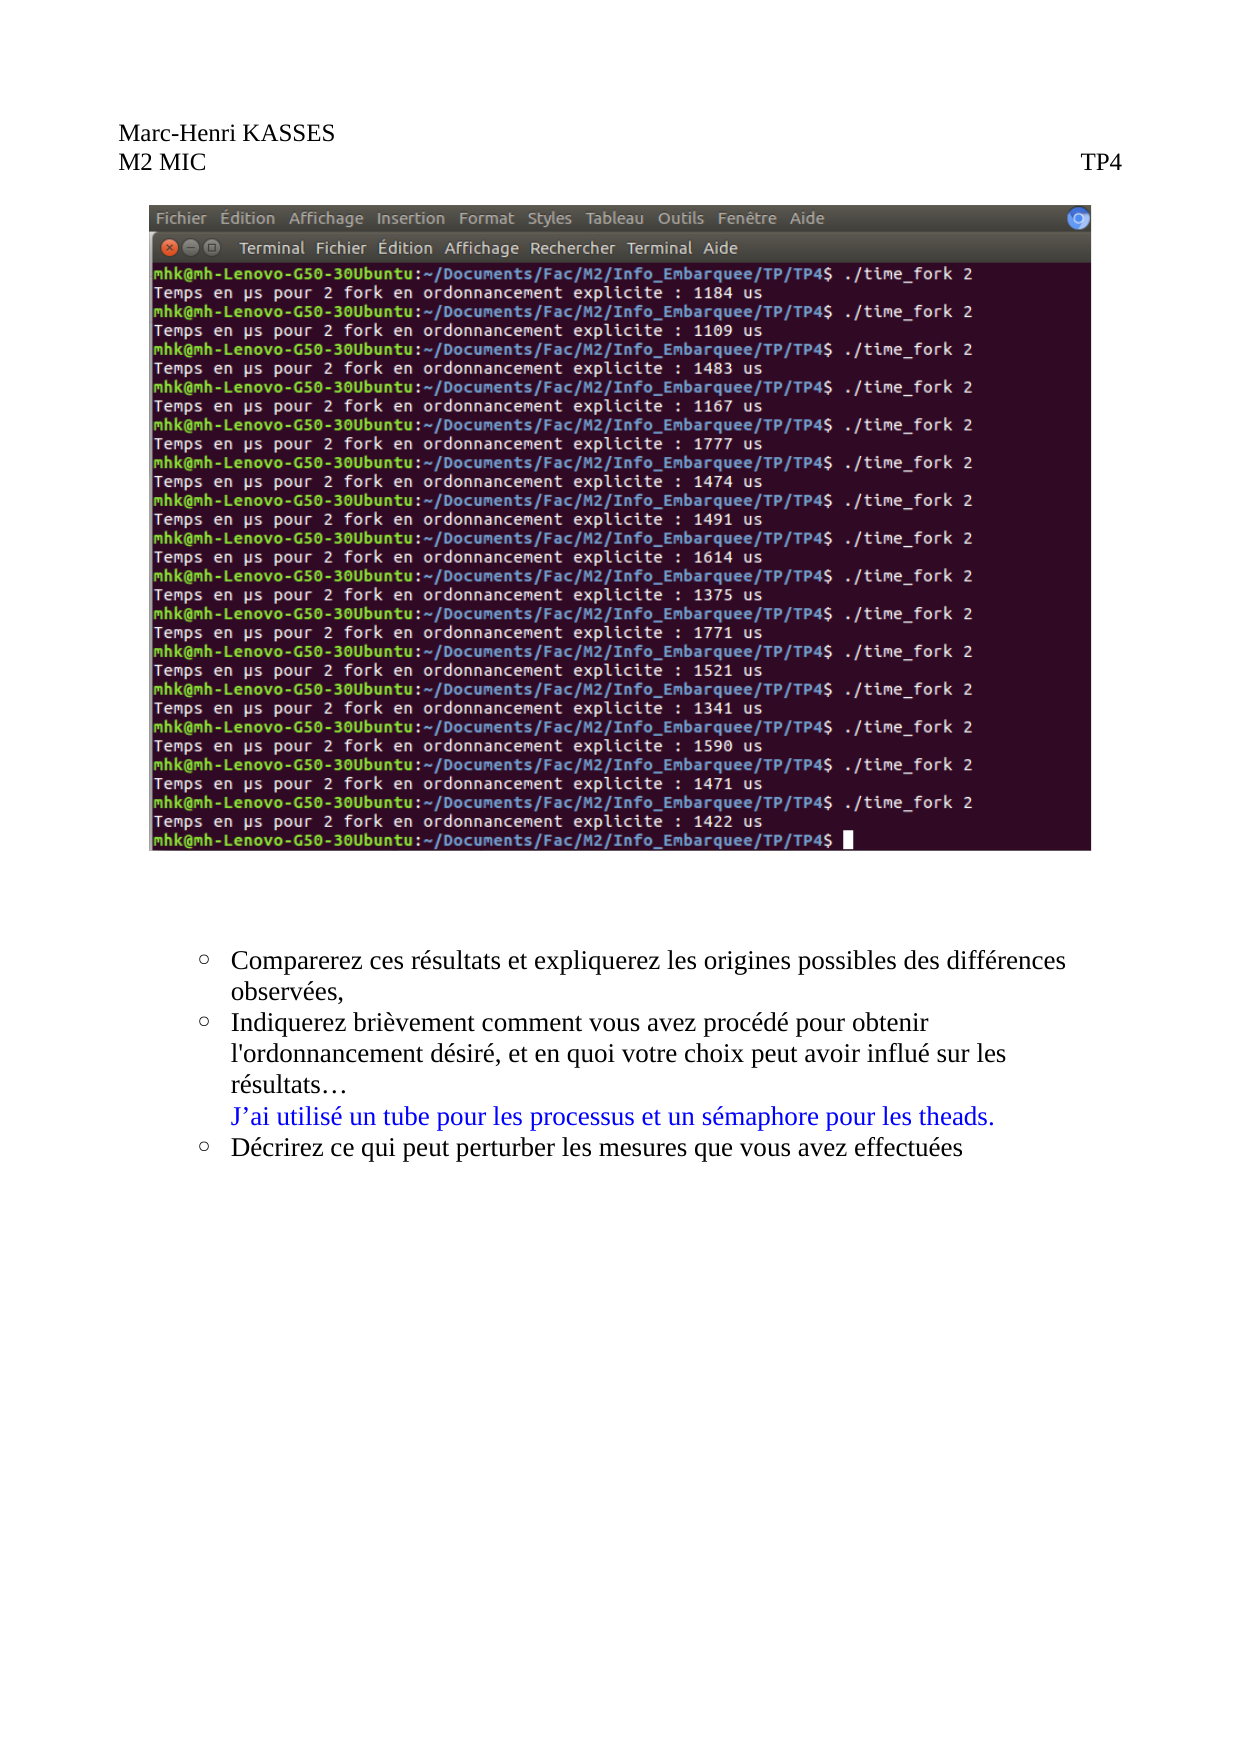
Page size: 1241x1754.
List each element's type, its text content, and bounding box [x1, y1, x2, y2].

list J’ai utilisé un tube pour les processus et un sémaphore pour les theads. [193, 1100, 1122, 1131]
picture [149, 205, 1092, 851]
list Comparerez ces résultats et expliquerez les origines possibles des différences observées, [193, 944, 1122, 1006]
list Décrirez ce qui peut perturber les mesures que vous avez effectuées [193, 1131, 1122, 1162]
list Indiquerez brièvement comment vous avez procédé pour obtenir l'ordonnancement désiré, et en quoi votre choix peut avoir influé sur les résultats… [193, 1006, 1122, 1100]
